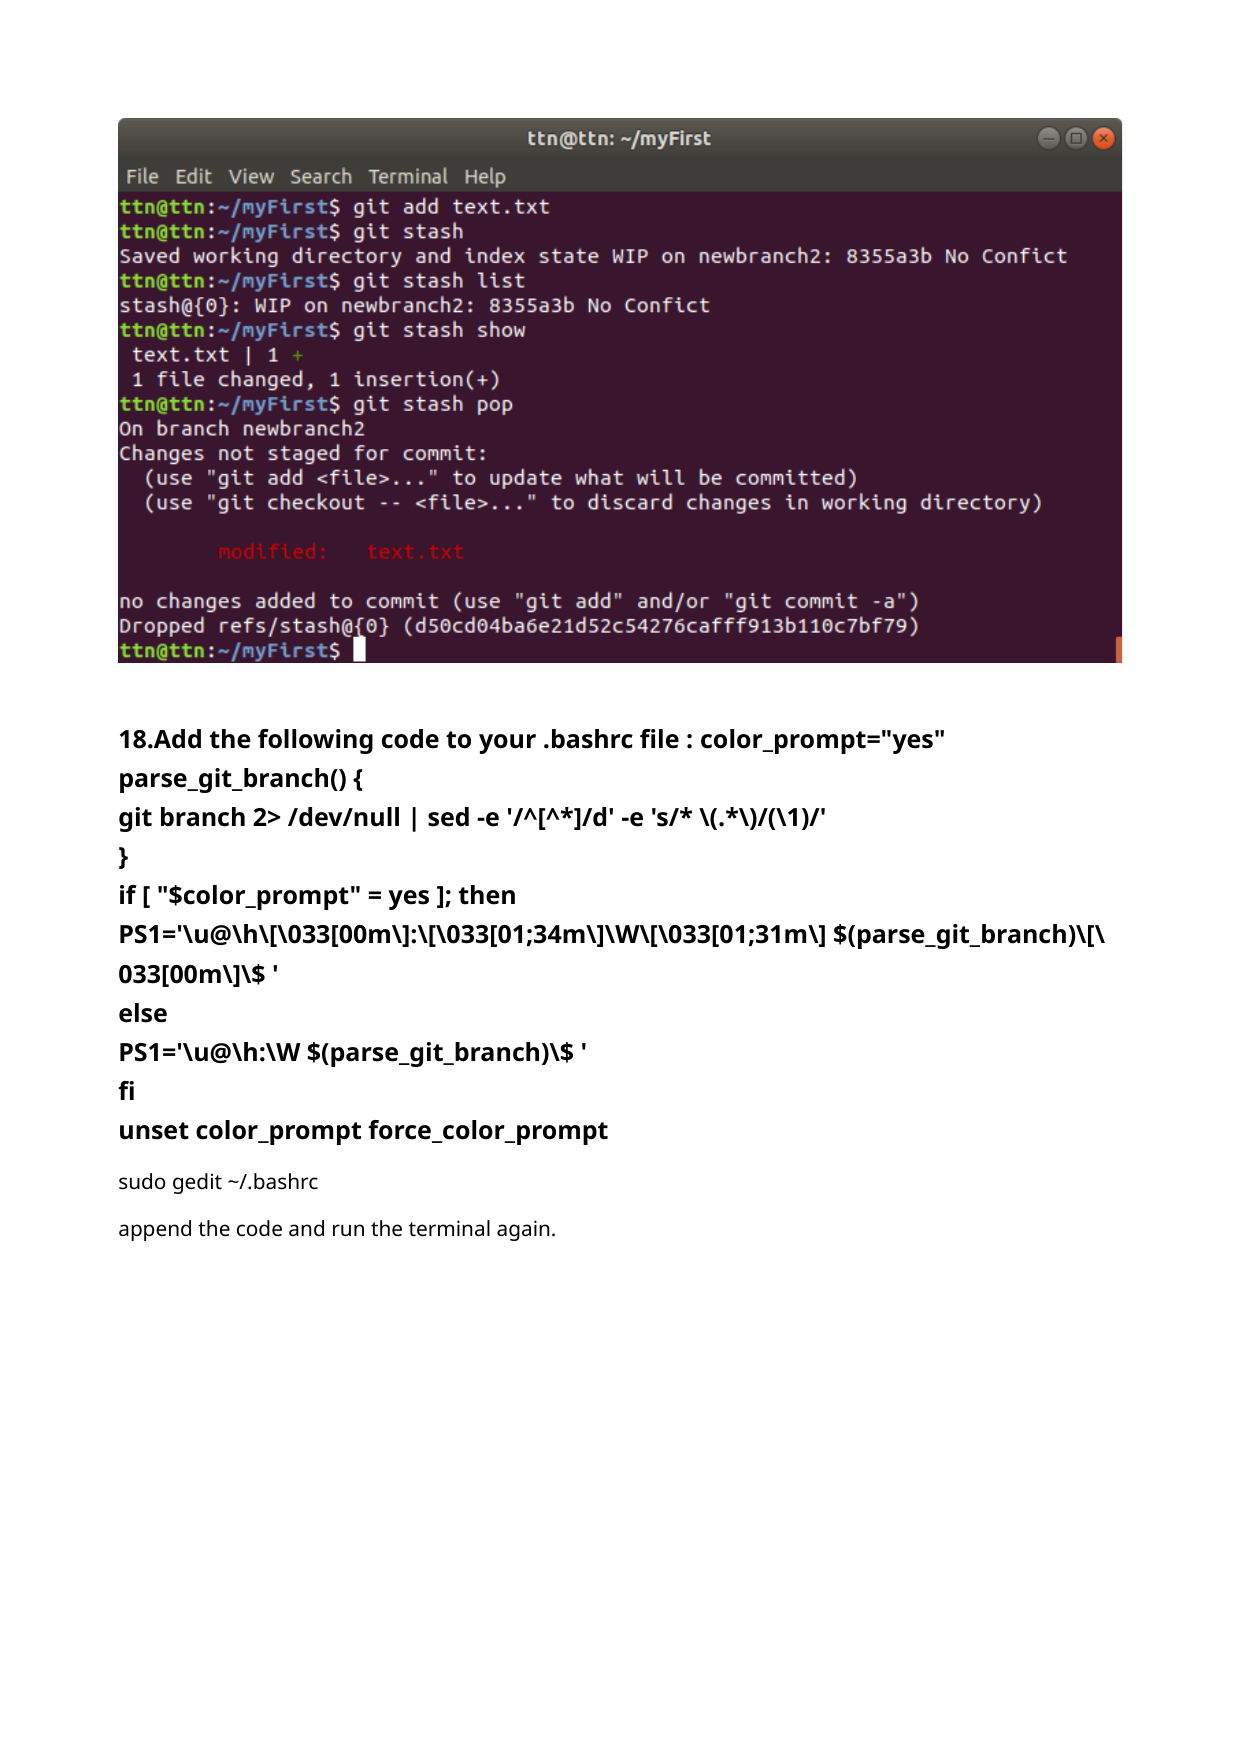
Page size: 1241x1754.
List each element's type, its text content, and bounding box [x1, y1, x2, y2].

text 18.Add the following code to your .bashrc file : color_prompt="yes" parse_git_branch() { git branch 2> /dev/null | sed -e '/^[^*]/d' -e 's/* \(.*\)/(\1)/' } if [ "$color_prompt" = yes ]; then PS1='\u@\h\[\033[00m\]:\[\033[01;34m\]\W\[\033[01;31m\] $(parse_git_branch)\[\033[00m\]\$ ' else PS1='\u@\h:\W $(parse_git_branch)\$ ' fi unset color_prompt force_color_prompt [118, 721, 1122, 1147]
text sudo gedit ~/.bashrc [118, 1167, 1122, 1195]
text append the code and run the terminal again. [118, 1214, 1122, 1242]
picture [118, 118, 1123, 663]
